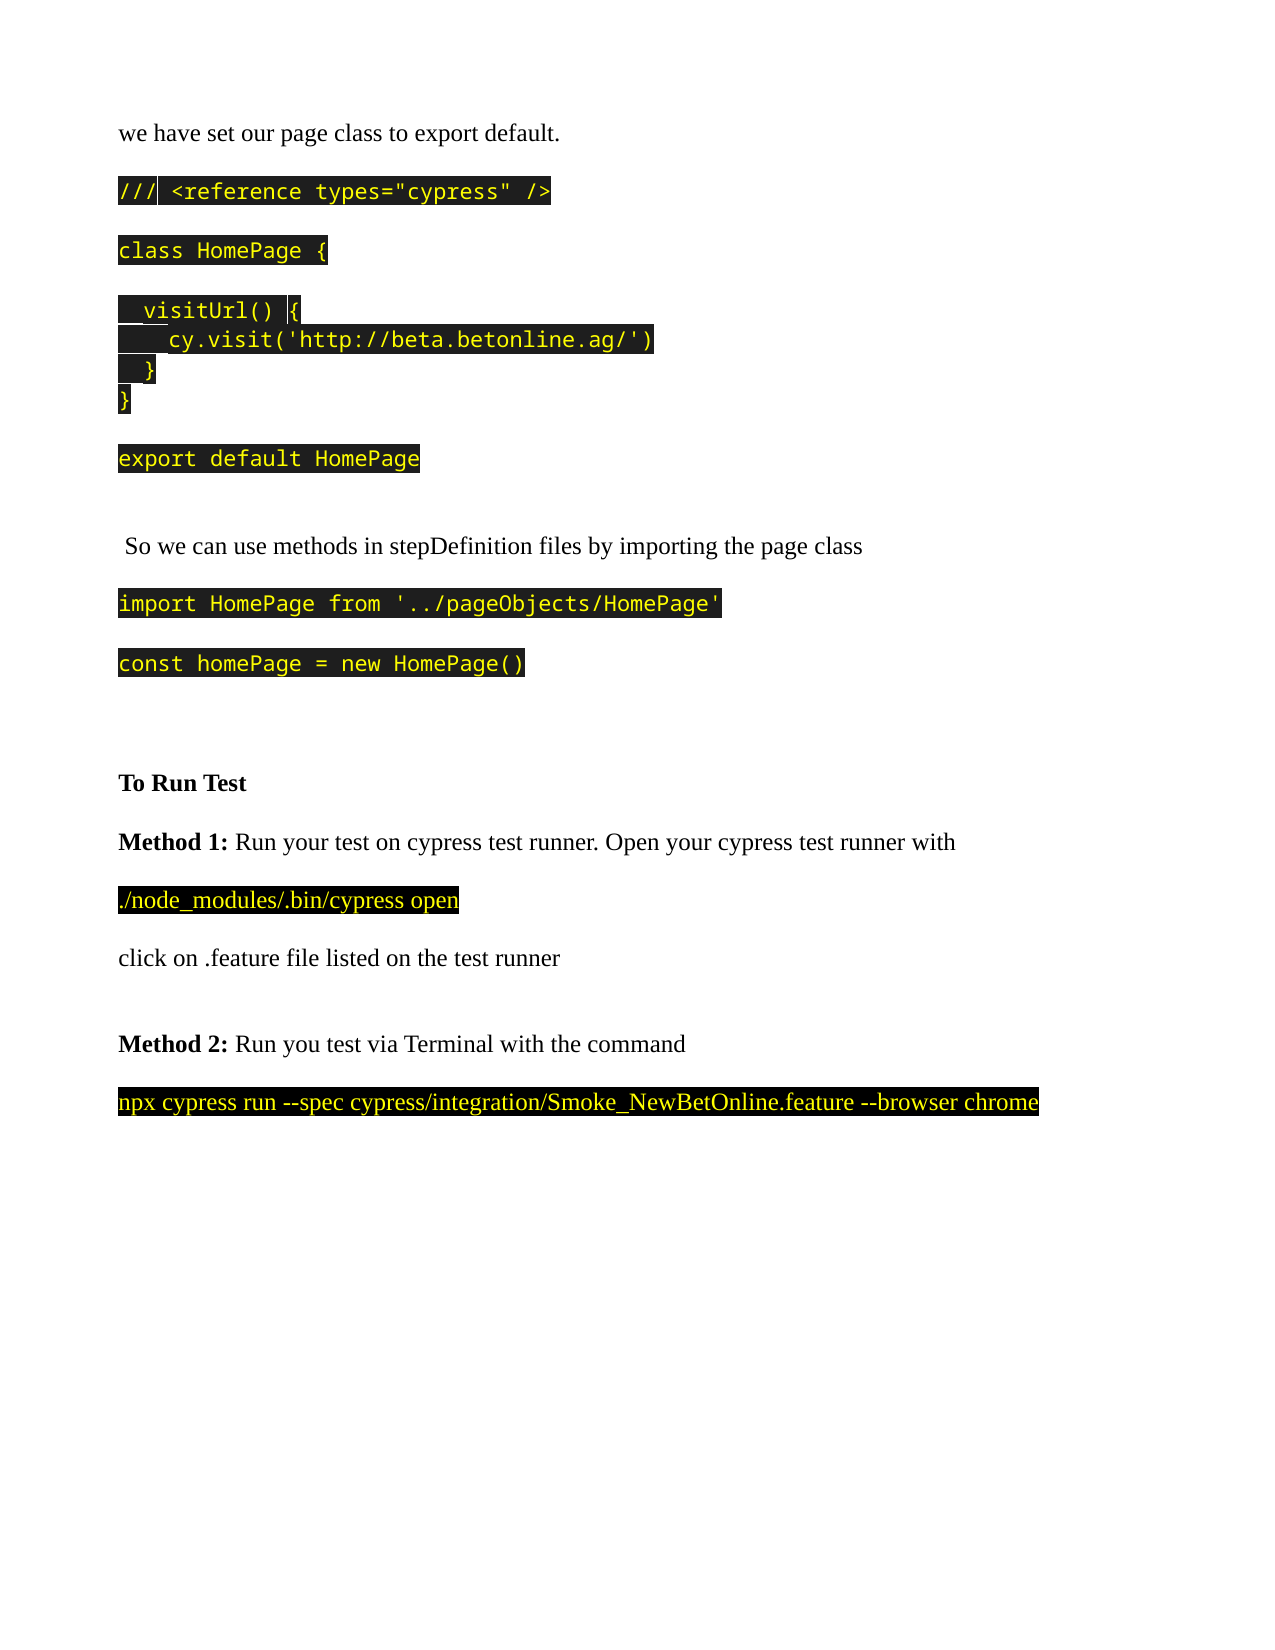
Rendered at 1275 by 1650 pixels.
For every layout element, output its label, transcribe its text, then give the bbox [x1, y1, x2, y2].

text ./node_modules/.bin/cypress open [118, 886, 1157, 914]
text } [118, 384, 1157, 414]
text cy.visit('http://beta.betonline.ag/') [118, 324, 1157, 354]
text class HomePage { [118, 235, 1157, 265]
text To Run Test [118, 767, 1157, 797]
text /// <reference types="cypress" /> [118, 176, 1157, 205]
text visitUrl() { [118, 294, 1157, 324]
text click on .feature file listed on the test runner [118, 943, 1157, 972]
text export default HomePage [118, 443, 1157, 473]
text import HomePage from '../pageObjects/HomePage' [118, 588, 1157, 618]
text So we can use methods in stepDefinition files by importing the page class [118, 531, 1157, 559]
text we have set our page class to export default. [118, 118, 1157, 147]
text } [118, 354, 1157, 384]
text npx cypress run --spec cypress/integration/Smoke_NewBetOnline.feature --browser chrome [118, 1087, 1157, 1116]
text Method 2: Run you test via Terminal with the command [118, 1029, 1157, 1058]
text const homePage = new HomePage() [118, 648, 1157, 677]
text Method 1: Run your test on cypress test runner. Open your cypress test runner with [118, 826, 1157, 856]
